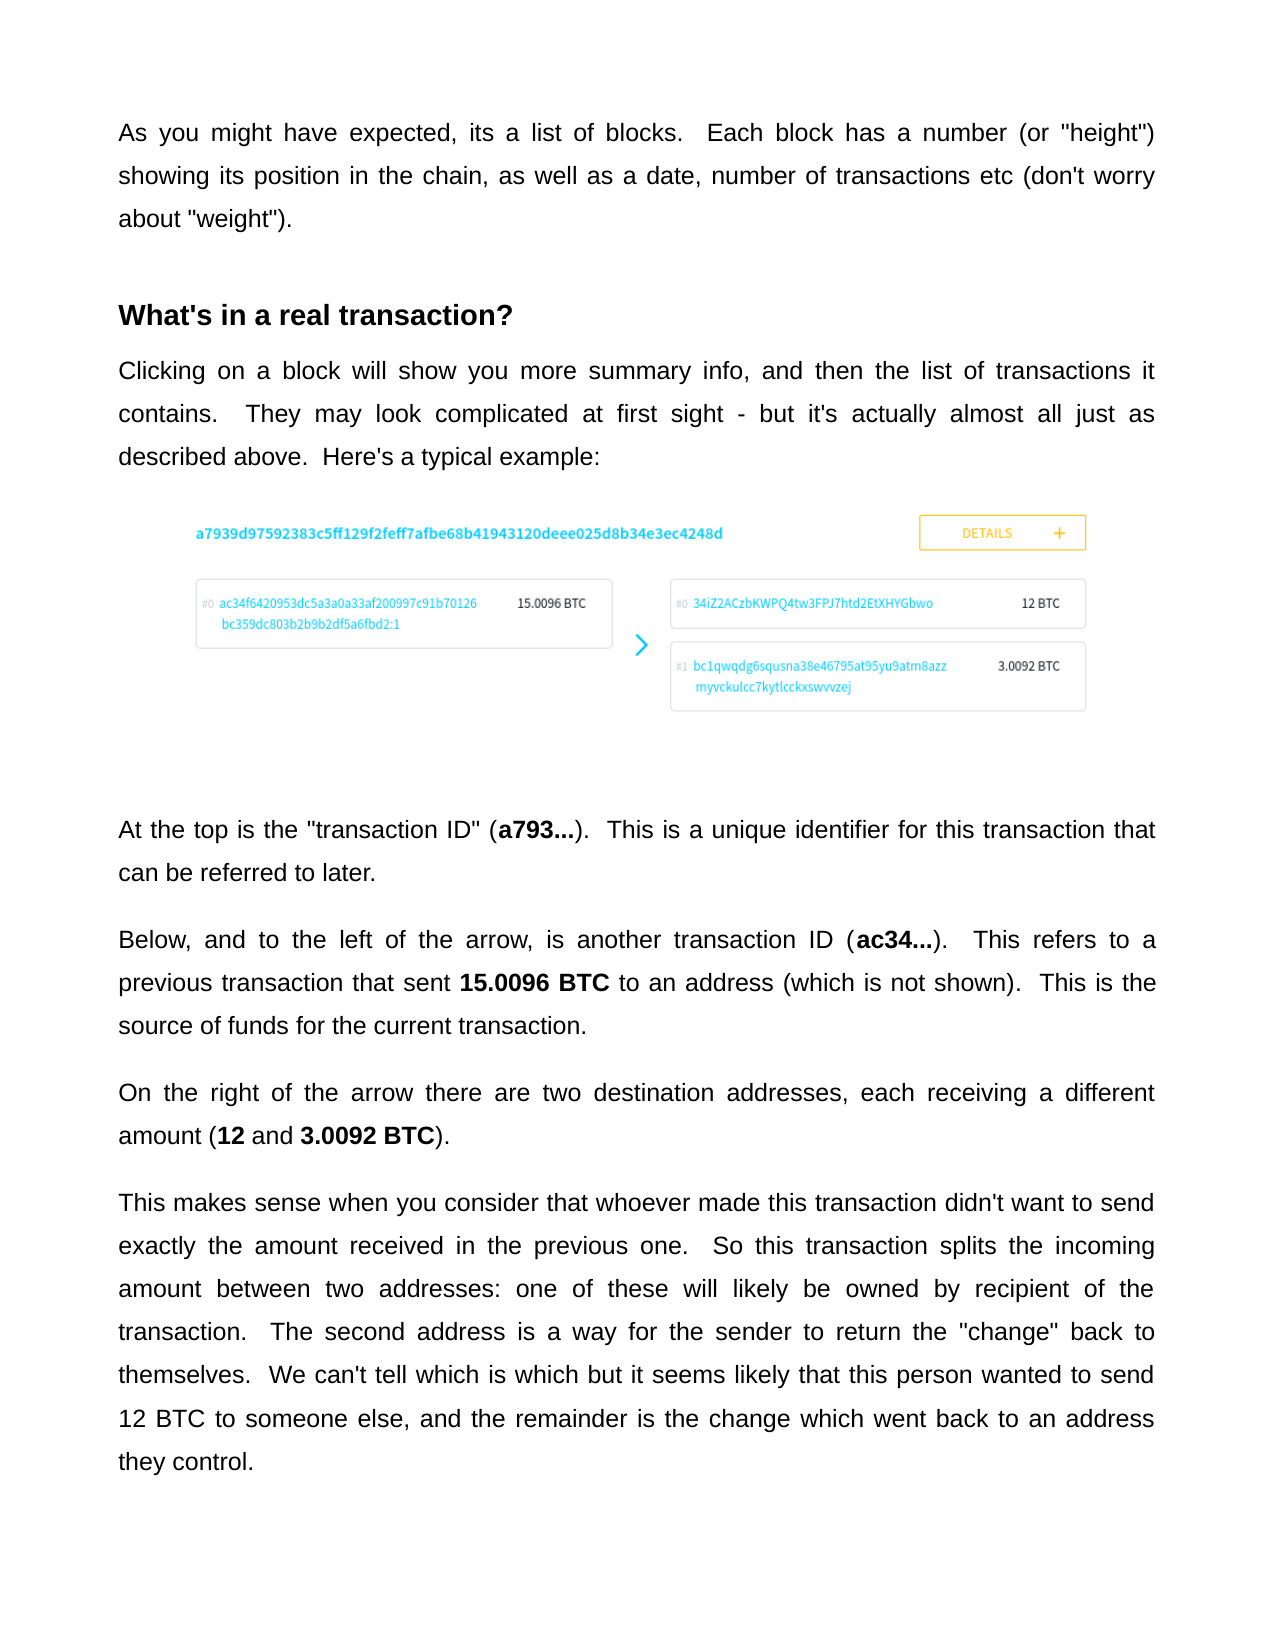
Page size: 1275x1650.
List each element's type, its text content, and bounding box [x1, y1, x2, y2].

text On the right of the arrow there are two destination addresses, each receiving a different amount (12 and 3.0092 BTC). [118, 1078, 1157, 1150]
text Clicking on a block will show you more summary info, and then the list of transactions it contains. They may look complicated at first sight - but it's actually almost all just as described above. Here's a typical example: [118, 356, 1157, 471]
subtitle What's in a real transaction? [118, 298, 1157, 331]
text This makes sense when you consider that whoever made this transaction didn't want to send exactly the amount received in the previous one. So this transaction splits the incoming amount between two addresses: one of these will likely be owned by recipient of the transaction. The second address is a way for the sender to return the "change" back to themselves. We can't tell which is which but it seems likely that this person wanted to send 12 BTC to someone else, and the remainder is the change which went back to an address they control. [118, 1188, 1157, 1475]
text Below, and to the left of the arrow, is another transaction ID (ac34...). This refers to a previous transaction that sent 15.0096 BTC to an address (which is not shown). This is the source of funds for the current transaction. [118, 925, 1157, 1040]
text At the top is the "transaction ID" (a793...). This is a unique identifier for this transaction that can be referred to later. [118, 815, 1157, 887]
picture [180, 496, 1095, 734]
text As you might have expected, its a list of blocks. Each block has a number (or "height") showing its position in the chain, as well as a date, number of transactions etc (don't worry about "weight"). [118, 118, 1157, 233]
